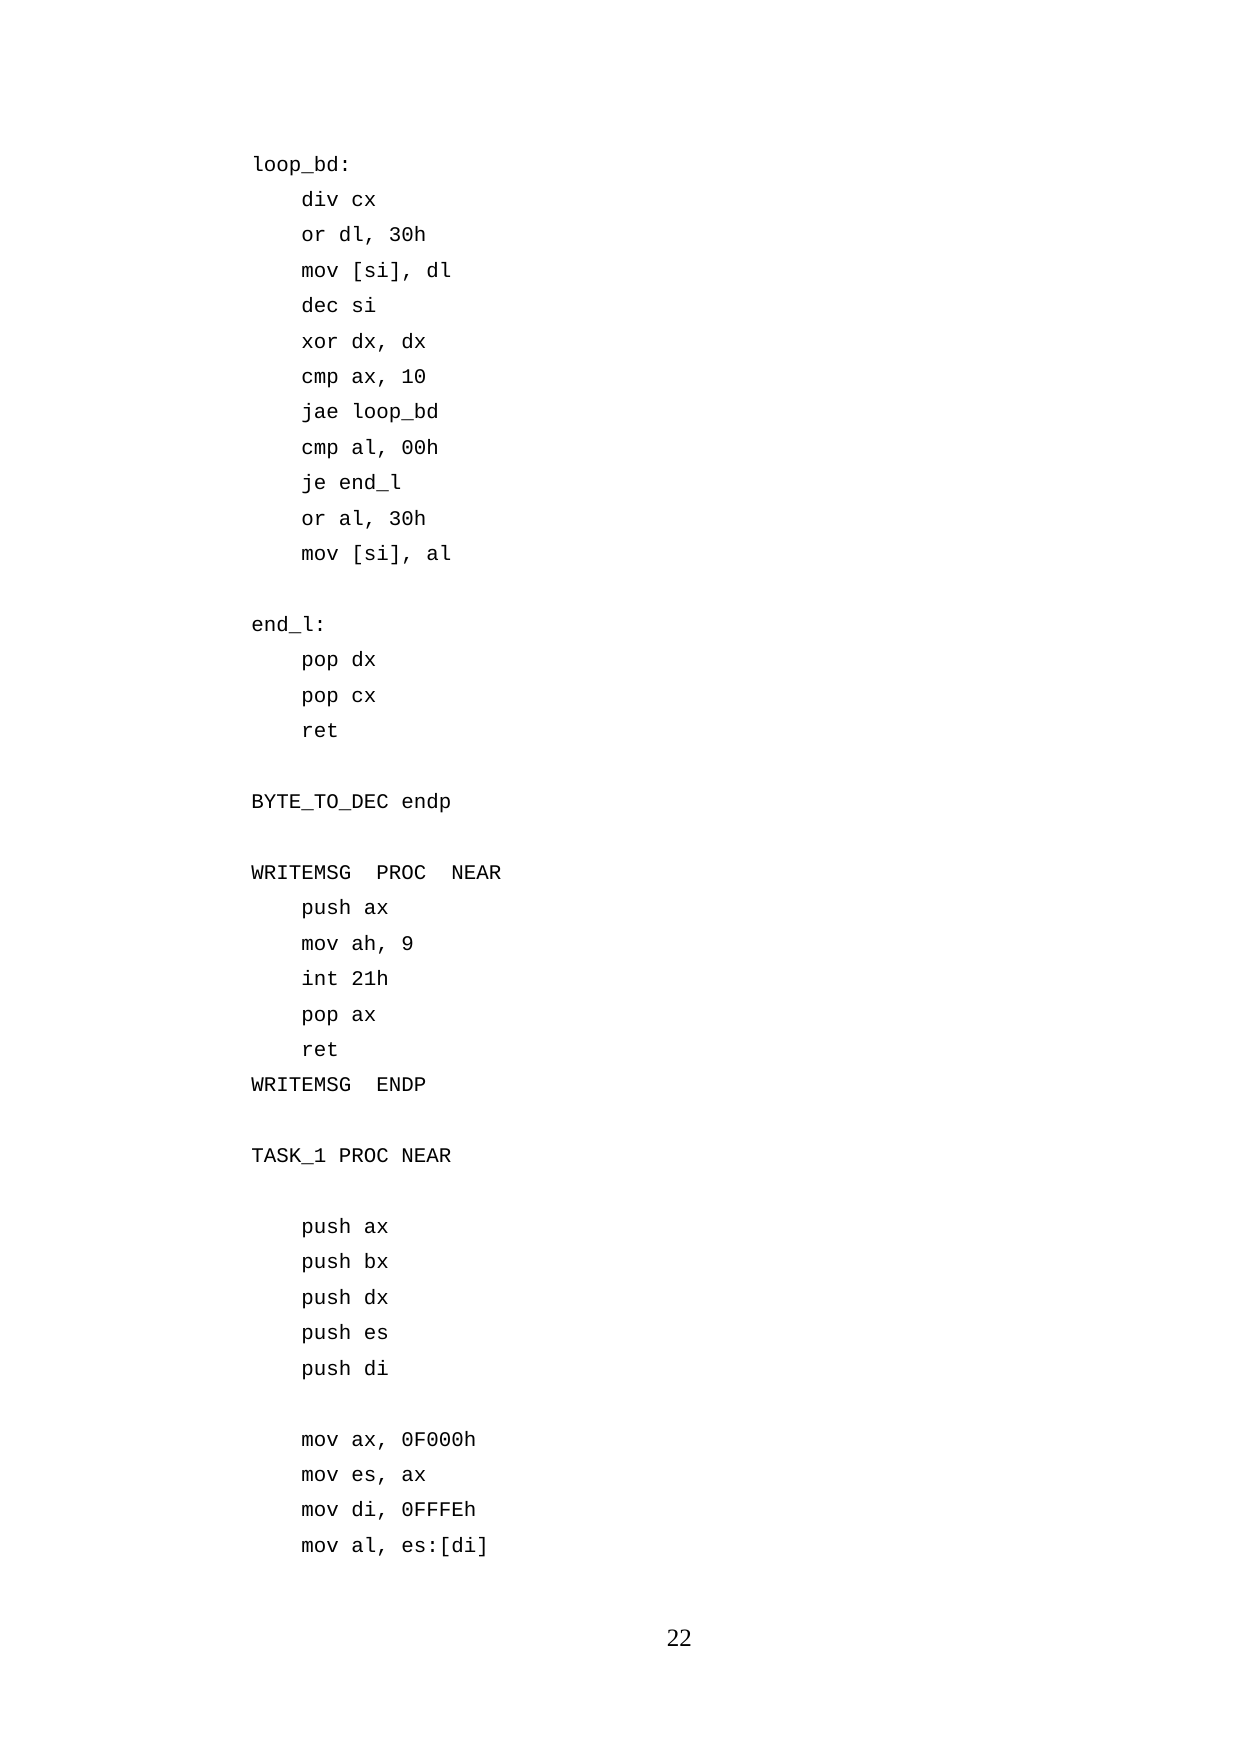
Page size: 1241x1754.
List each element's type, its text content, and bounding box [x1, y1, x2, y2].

text xor dx, dx [177, 331, 1181, 354]
text push bx [177, 1251, 1181, 1275]
text BYTE_TO_DEC endp [177, 791, 1181, 815]
text dec si [177, 295, 1181, 319]
text mov [si], al [177, 543, 1181, 567]
text int 21h [177, 968, 1181, 992]
text push es [177, 1322, 1181, 1346]
text pop dx [177, 649, 1181, 673]
text or dl, 30h [177, 224, 1181, 248]
text mov [si], dl [177, 260, 1181, 283]
text or al, 30h [177, 508, 1181, 531]
text jae loop_bd [177, 401, 1181, 425]
text push dx [177, 1287, 1181, 1311]
text WRITEMSG ENDP [177, 1074, 1181, 1098]
text TASK_1 PROC NEAR [177, 1145, 1181, 1169]
text je end_l [177, 472, 1181, 496]
text mov ax, 0F000h [177, 1428, 1181, 1452]
text push ax [177, 1216, 1181, 1240]
text end_l: [177, 614, 1181, 638]
text push ax [177, 897, 1181, 921]
text push di [177, 1358, 1181, 1381]
text mov ah, 9 [177, 933, 1181, 956]
text pop cx [177, 685, 1181, 708]
text pop ax [177, 1003, 1181, 1027]
text cmp ax, 10 [177, 366, 1181, 390]
text mov di, 0FFFEh [177, 1499, 1181, 1523]
text ret [177, 720, 1181, 744]
text mov al, es:[di] [177, 1535, 1181, 1558]
text div cx [177, 189, 1181, 213]
text ret [177, 1039, 1181, 1063]
text mov es, ax [177, 1464, 1181, 1488]
text WRITEMSG PROC NEAR [177, 862, 1181, 886]
text loop_bd: [177, 153, 1181, 177]
text cmp al, 00h [177, 437, 1181, 461]
